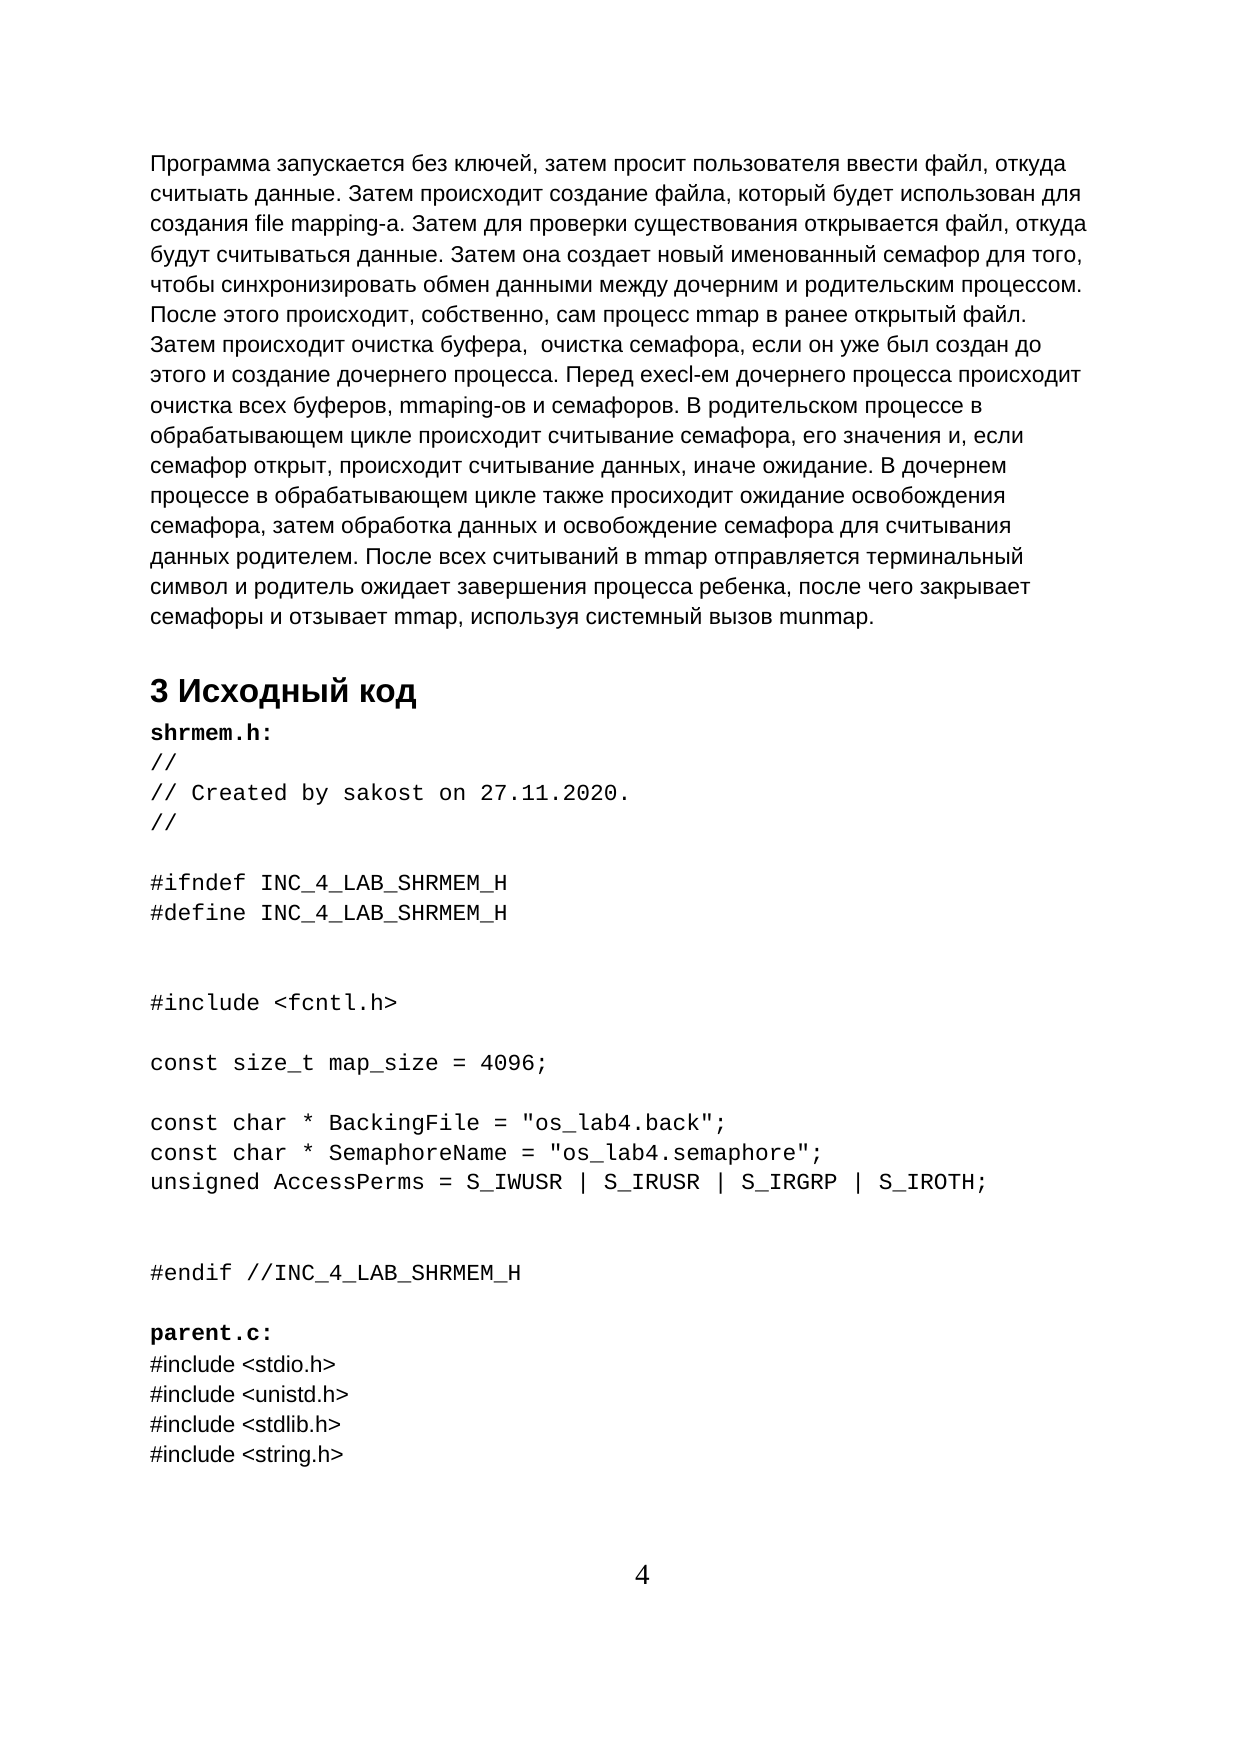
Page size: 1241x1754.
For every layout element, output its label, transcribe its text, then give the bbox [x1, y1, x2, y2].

text #include <string.h> [150, 1441, 1091, 1468]
text После этого происходит, собственно, сам процесс mmap в ранее открытый файл. Затем происходит очистка буфера, очистка семафора, если он уже был создан до этого и создание дочернего процесса. Перед execl-ем дочернего процесса происходит очистка всех буферов, mmaping-ов и семафоров. В родительском процессе в обрабатывающем цикле происходит считывание семафора, его значения и, если семафор открыт, происходит считывание данных, иначе ожидание. В дочернем процессе в обрабатывающем цикле также просиходит ожидание освобождения семафора, затем обработка данных и освобождение семафора для считывания данных родителем. После всех считываний в mmap отправляется терминальный символ и родитель ожидает завершения процесса ребенка, после чего закрывает семафоры и отзывает mmap, используя системный вызов munmap. [150, 301, 1091, 629]
text const char * BackingFile = "os_lab4.back"; [150, 1111, 1091, 1137]
text const size_t map_size = 4096; [150, 1051, 1091, 1077]
text const char * SemaphoreName = "os_lab4.semaphore"; [150, 1141, 1091, 1167]
text Программа запускается без ключей, затем просит пользователя ввести файл, откуда считыать данные. Затем происходит создание файла, который будет использован для создания file mapping-а. Затем для проверки существования открывается файл, откуда будут считываться данные. Затем она создает новый именованный семафор для того, чтобы синхронизировать обмен данными между дочерним и родительским процессом. [150, 150, 1091, 297]
text shrmem.h: [150, 722, 1091, 748]
text #include <unistd.h> [150, 1381, 1091, 1407]
text #include <fcntl.h> [150, 991, 1091, 1017]
subtitle 3 Исходный код [150, 671, 1091, 709]
text // [150, 752, 1091, 777]
text #define INC_4_LAB_SHRMEM_H [150, 901, 1091, 927]
text // [150, 811, 1091, 837]
text #include <stdio.h> [150, 1351, 1091, 1377]
text #include <stdlib.h> [150, 1411, 1091, 1437]
text // Created by sakost on 27.11.2020. [150, 781, 1091, 807]
text unsigned AccessPerms = S_IWUSR | S_IRUSR | S_IRGRP | S_IROTH; [150, 1171, 1091, 1197]
text #ifndef INC_4_LAB_SHRMEM_H [150, 871, 1091, 897]
text #endif //INC_4_LAB_SHRMEM_H [150, 1261, 1091, 1287]
text parent.c: [150, 1321, 1091, 1347]
